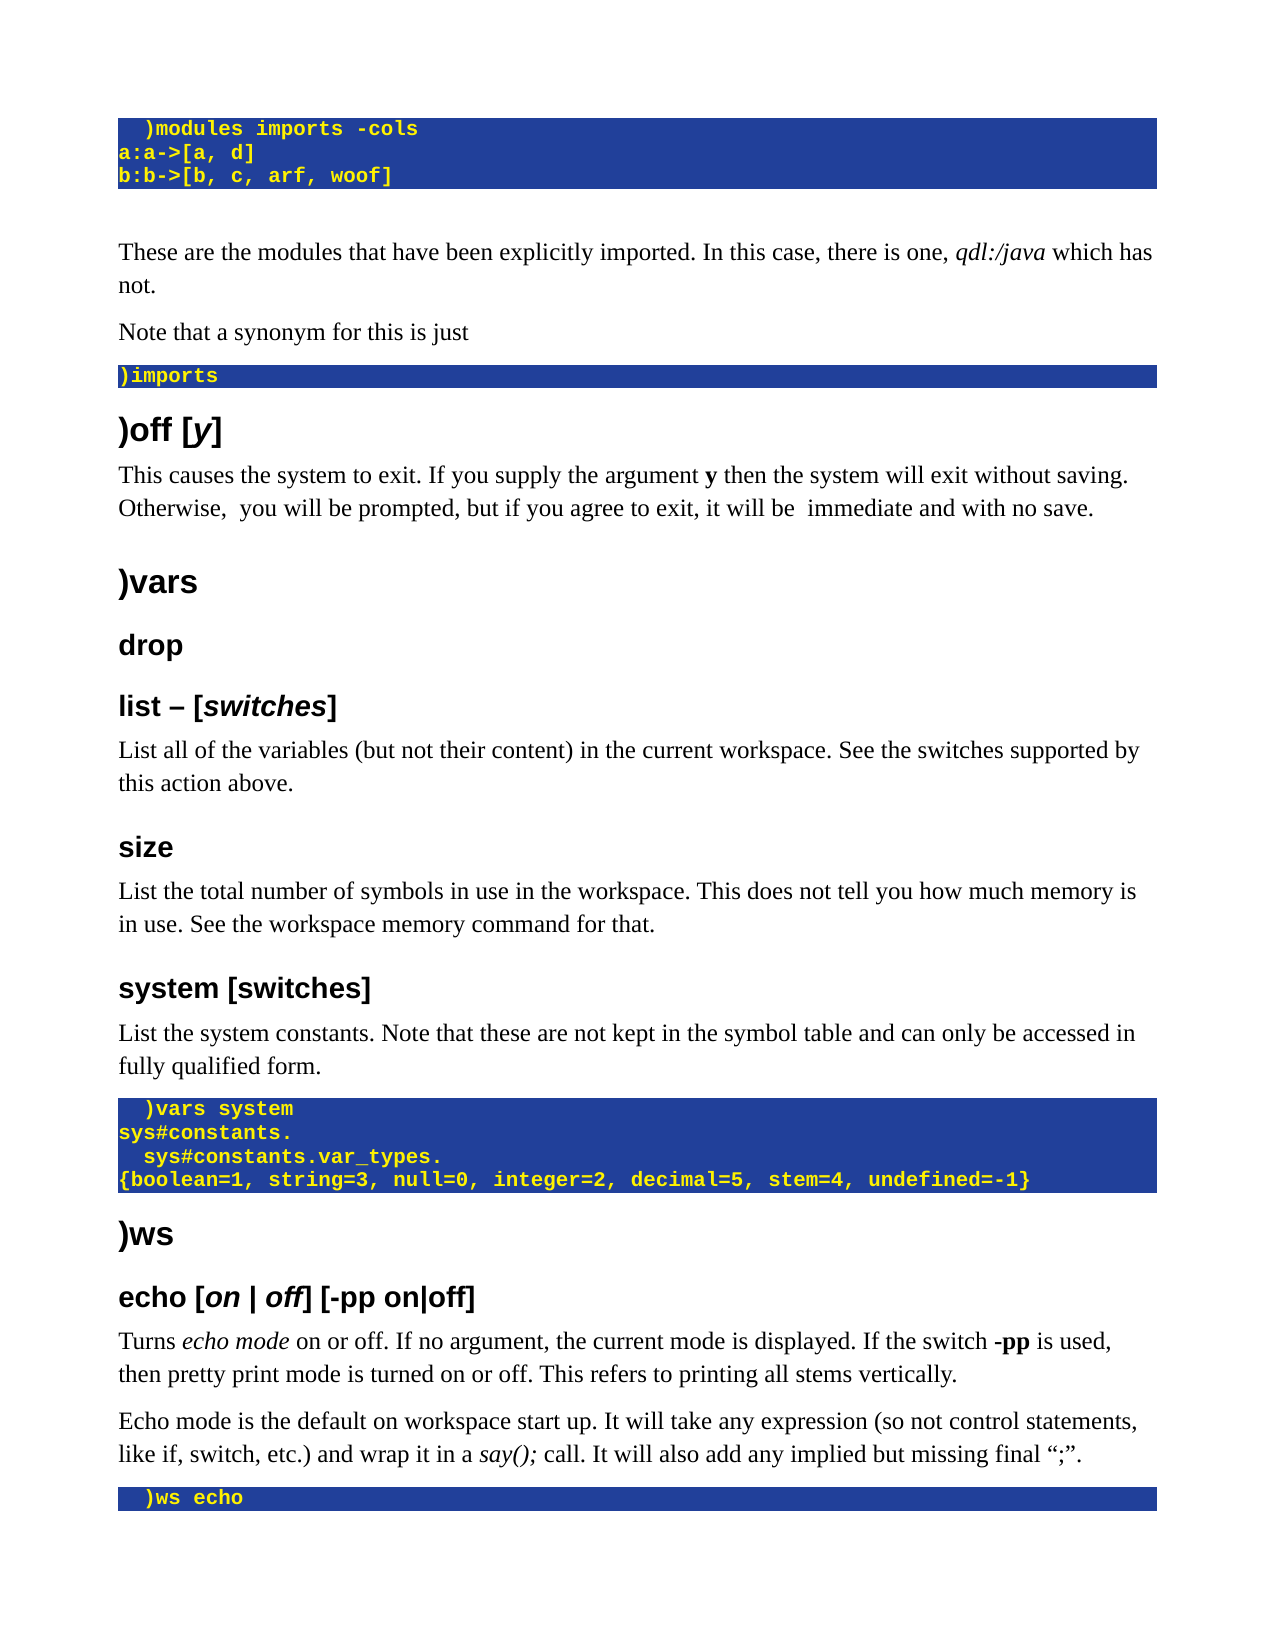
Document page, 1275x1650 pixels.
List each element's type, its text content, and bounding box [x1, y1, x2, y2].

text )modules imports -cols [418, 118, 1157, 142]
subtitle )off [y] [118, 409, 1157, 448]
text sys#constants.var_types. [443, 1146, 1157, 1169]
subtitle size [118, 830, 1157, 864]
subtitle list – [switches] [118, 688, 1157, 722]
text Turns echo mode on or off. If no argument, the current mode is displayed. If the switch -pp is used, then pretty print mode is turned on or off. This refers to printing all stems vertically. [118, 1326, 1157, 1387]
subtitle system [switches] [118, 971, 1157, 1005]
text )ws echo [243, 1487, 1157, 1511]
text a:a->[a, d] [256, 142, 1157, 165]
text These are the modules that have been explicitly imported. In this case, there is one, qdl:/java which has not. [118, 237, 1157, 298]
text b:b->[b, c, arf, woof] [393, 165, 1157, 189]
text This causes the system to exit. If you supply the argument y then the system will exit without saving. Otherwise, you will be prompted, but if you agree to exit, it will be immediate and with no save. [118, 461, 1157, 522]
text List the system constants. Note that these are not kept in the symbol table and can only be accessed in fully qualified form. [118, 1018, 1157, 1079]
text )imports [218, 365, 1157, 388]
text List the total number of symbols in use in the workspace. This does not tell you how much memory is in use. See the workspace memory command for that. [118, 876, 1157, 938]
text sys#constants. [293, 1122, 1157, 1146]
text Note that a synonym for this is just [118, 317, 1157, 346]
text Echo mode is the default on workspace start up. It will take any expression (so not control statements, like if, switch, etc.) and wrap it in a say(); call. It will also add any implied but missing final “;”. [118, 1406, 1157, 1468]
subtitle )ws [118, 1214, 1157, 1252]
text )vars system [293, 1098, 1157, 1122]
text List all of the variables (but not their content) in the current workspace. See the switches supported by this action above. [118, 735, 1157, 797]
text {boolean=1, string=3, null=0, integer=2, decimal=5, stem=4, undefined=-1} [1031, 1169, 1157, 1193]
subtitle echo [on | off] [-pp on|off] [118, 1279, 1157, 1313]
subtitle drop [118, 628, 1157, 661]
subtitle )vars [118, 562, 1157, 601]
